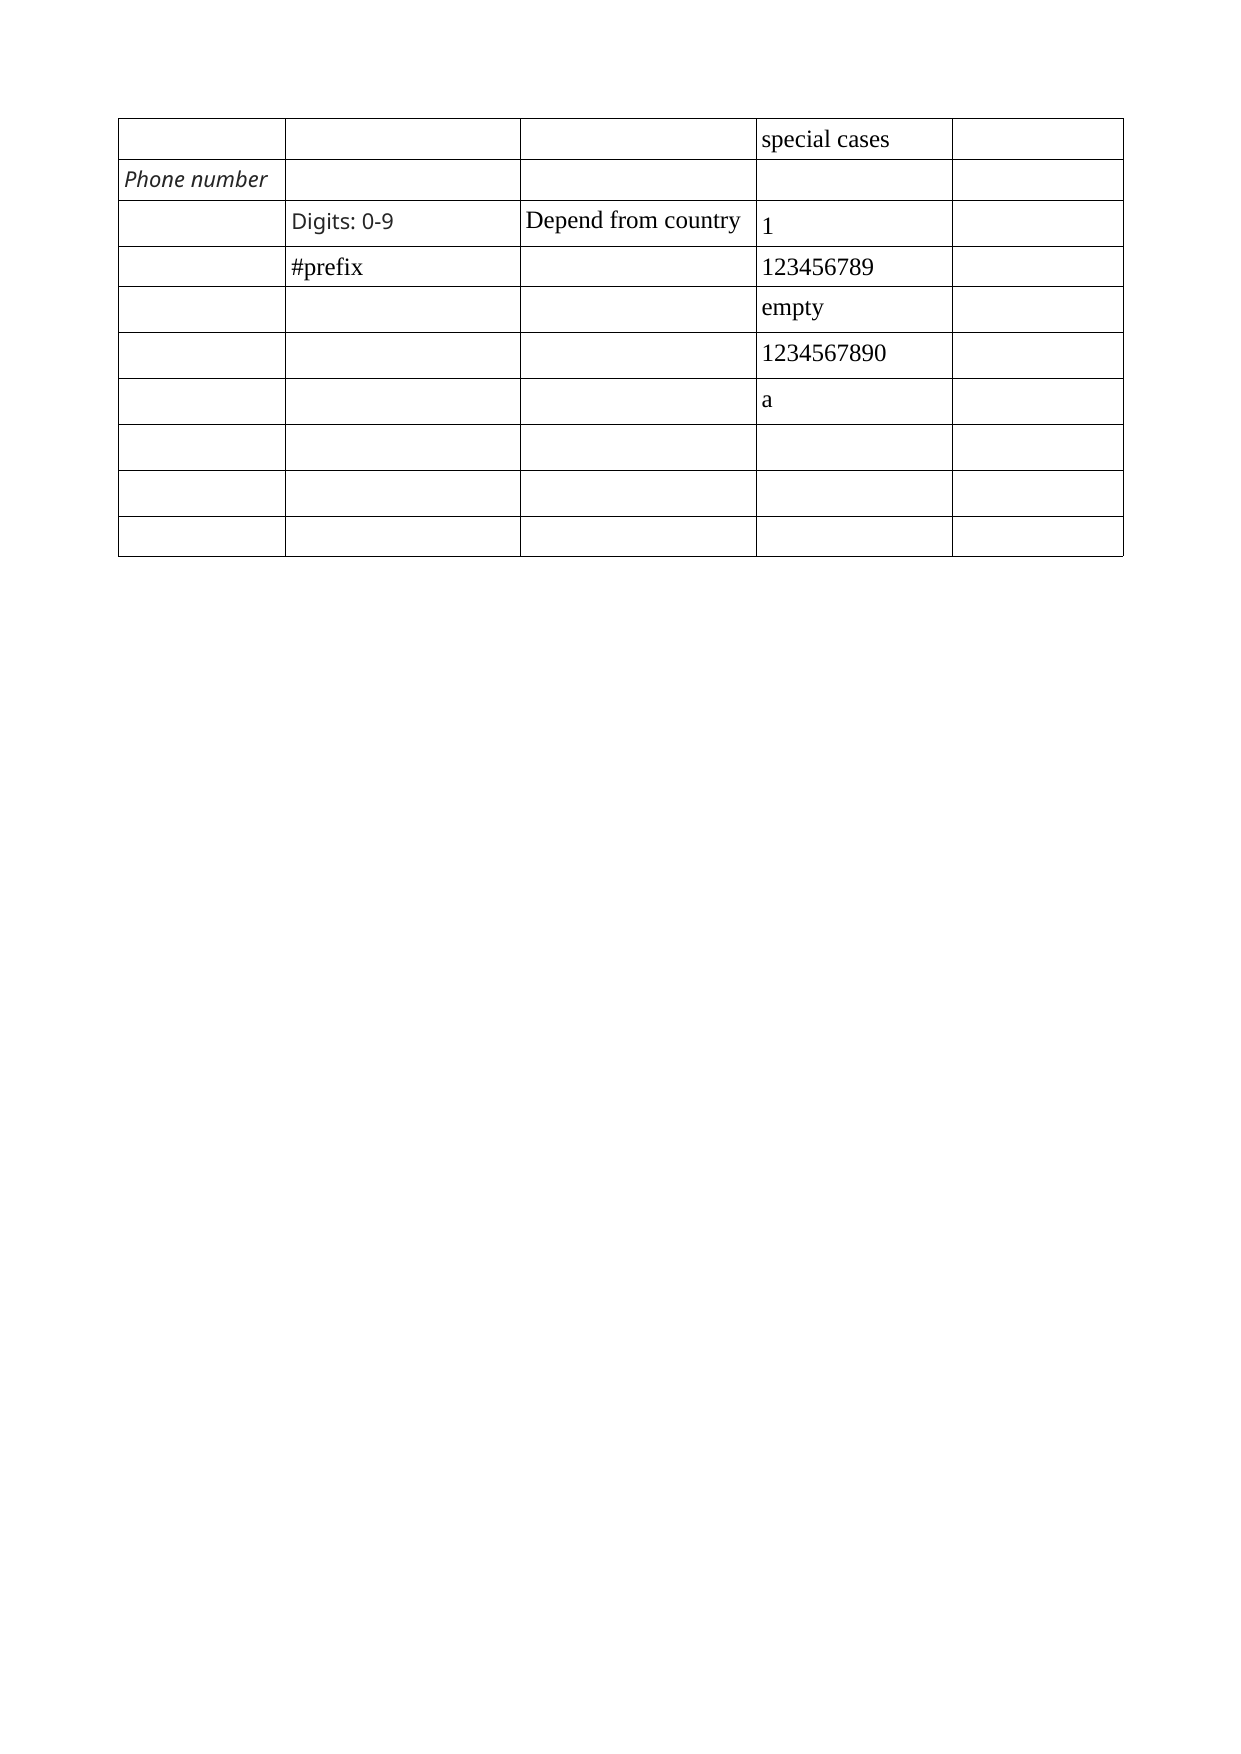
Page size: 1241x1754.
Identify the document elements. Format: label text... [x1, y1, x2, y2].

table_cell [953, 333, 1123, 378]
table_cell [521, 517, 756, 556]
table_cell [119, 425, 285, 470]
table_cell [521, 425, 756, 470]
table_cell #prefix [286, 247, 520, 286]
table_cell 1 [757, 201, 952, 246]
table_cell a [757, 379, 952, 424]
table_cell [757, 425, 952, 470]
table_cell [119, 471, 285, 516]
table_cell [521, 247, 756, 286]
table_cell Digits: 0-9 [286, 201, 520, 246]
table_cell [521, 287, 756, 332]
table_cell [119, 517, 285, 556]
table_cell [286, 517, 520, 556]
table_cell [521, 160, 756, 200]
table_cell empty [757, 287, 952, 332]
table_cell [953, 287, 1123, 332]
table_cell Phone number [119, 160, 285, 200]
table_cell [953, 201, 1123, 246]
table_cell [521, 471, 756, 516]
table_cell [521, 333, 756, 378]
table_cell [119, 247, 285, 286]
table_header [286, 119, 520, 158]
table_cell [286, 379, 520, 424]
table_cell [286, 287, 520, 332]
table_cell [119, 379, 285, 424]
table_cell [953, 425, 1123, 470]
table_cell [119, 201, 285, 246]
table_header [119, 119, 285, 158]
table_cell [757, 160, 952, 200]
table_cell [119, 287, 285, 332]
table_header [953, 119, 1123, 158]
table_header special cases [757, 119, 952, 158]
table_cell [286, 333, 520, 378]
table_cell 1234567890 [757, 333, 952, 378]
table_cell Depend from country [521, 201, 756, 246]
table_cell [286, 471, 520, 516]
table_cell [953, 517, 1123, 556]
table_cell 123456789 [757, 247, 952, 286]
table_cell [119, 333, 285, 378]
table_cell [521, 379, 756, 424]
table_cell [953, 471, 1123, 516]
table_cell [953, 160, 1123, 200]
table_header [521, 119, 756, 158]
table_cell [757, 471, 952, 516]
table_cell [953, 379, 1123, 424]
table_cell [953, 247, 1123, 286]
table_cell [757, 517, 952, 556]
table_cell [286, 425, 520, 470]
table_cell [286, 160, 520, 200]
